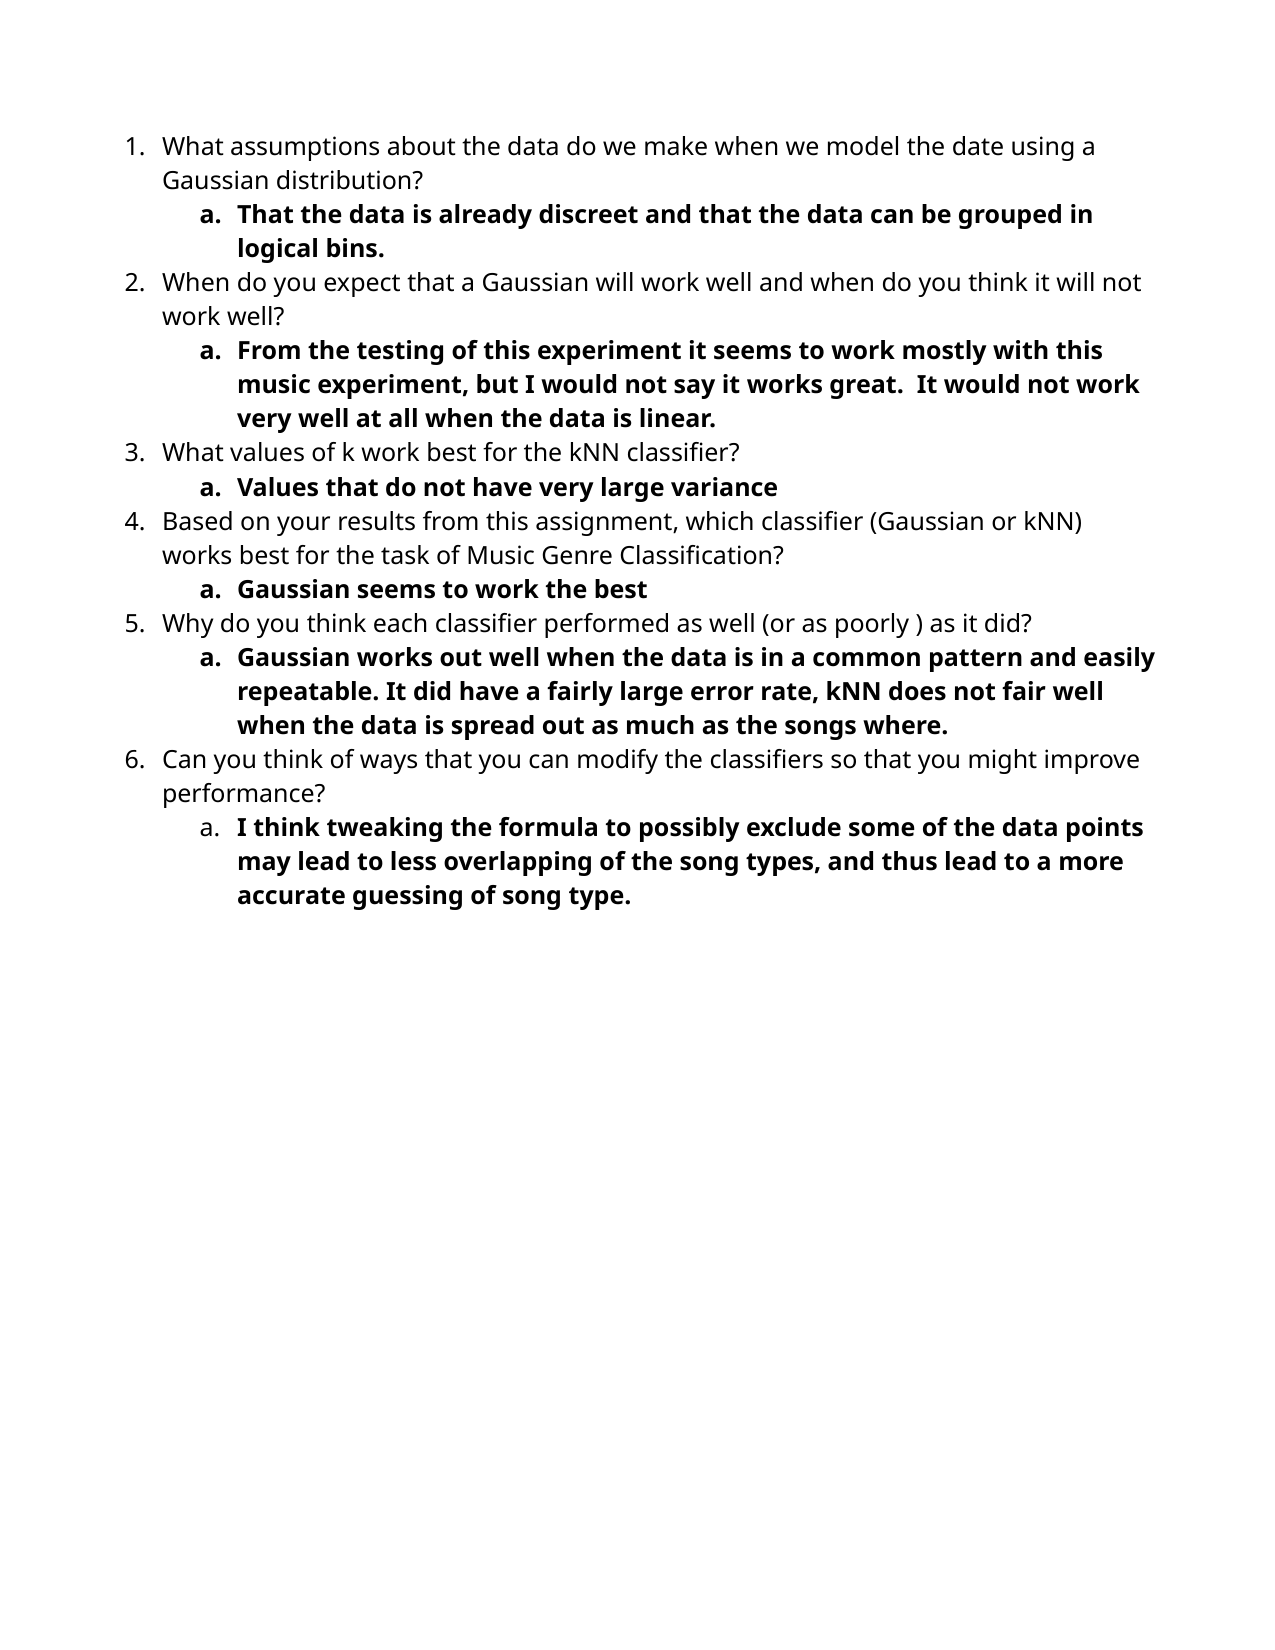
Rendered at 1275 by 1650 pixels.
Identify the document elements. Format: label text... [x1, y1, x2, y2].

list Gaussian seems to work the best [199, 571, 1157, 605]
list Based on your results from this assignment, which classifier (Gaussian or kNN) works best for the task of Music Genre Classification? [124, 503, 1157, 571]
list Values that do not have very large variance [199, 469, 1157, 503]
list What values of k work best for the kNN classifier? [124, 435, 1157, 469]
list Gaussian works out well when the data is in a common pattern and easily repeatable. It did have a fairly large error rate, kNN does not fair well when the data is spread out as much as the songs where. [199, 639, 1157, 742]
list I think tweaking the formula to possibly exclude some of the data points may lead to less overlapping of the song types, and thus lead to a more accurate guessing of song type. [199, 810, 1157, 912]
list When do you expect that a Gaussian will work well and when do you think it will not work well? [124, 265, 1157, 333]
list From the testing of this experiment it seems to work mostly with this music experiment, but I would not say it works great. It would not work very well at all when the data is linear. [199, 333, 1157, 435]
list What assumptions about the data do we make when we model the date using a Gaussian distribution? [124, 128, 1157, 197]
list Can you think of ways that you can modify the classifiers so that you might improve performance? [124, 742, 1157, 810]
list Why do you think each classifier performed as well (or as poorly ) as it did? [124, 605, 1157, 639]
list That the data is already discreet and that the data can be grouped in logical bins. [199, 197, 1157, 265]
